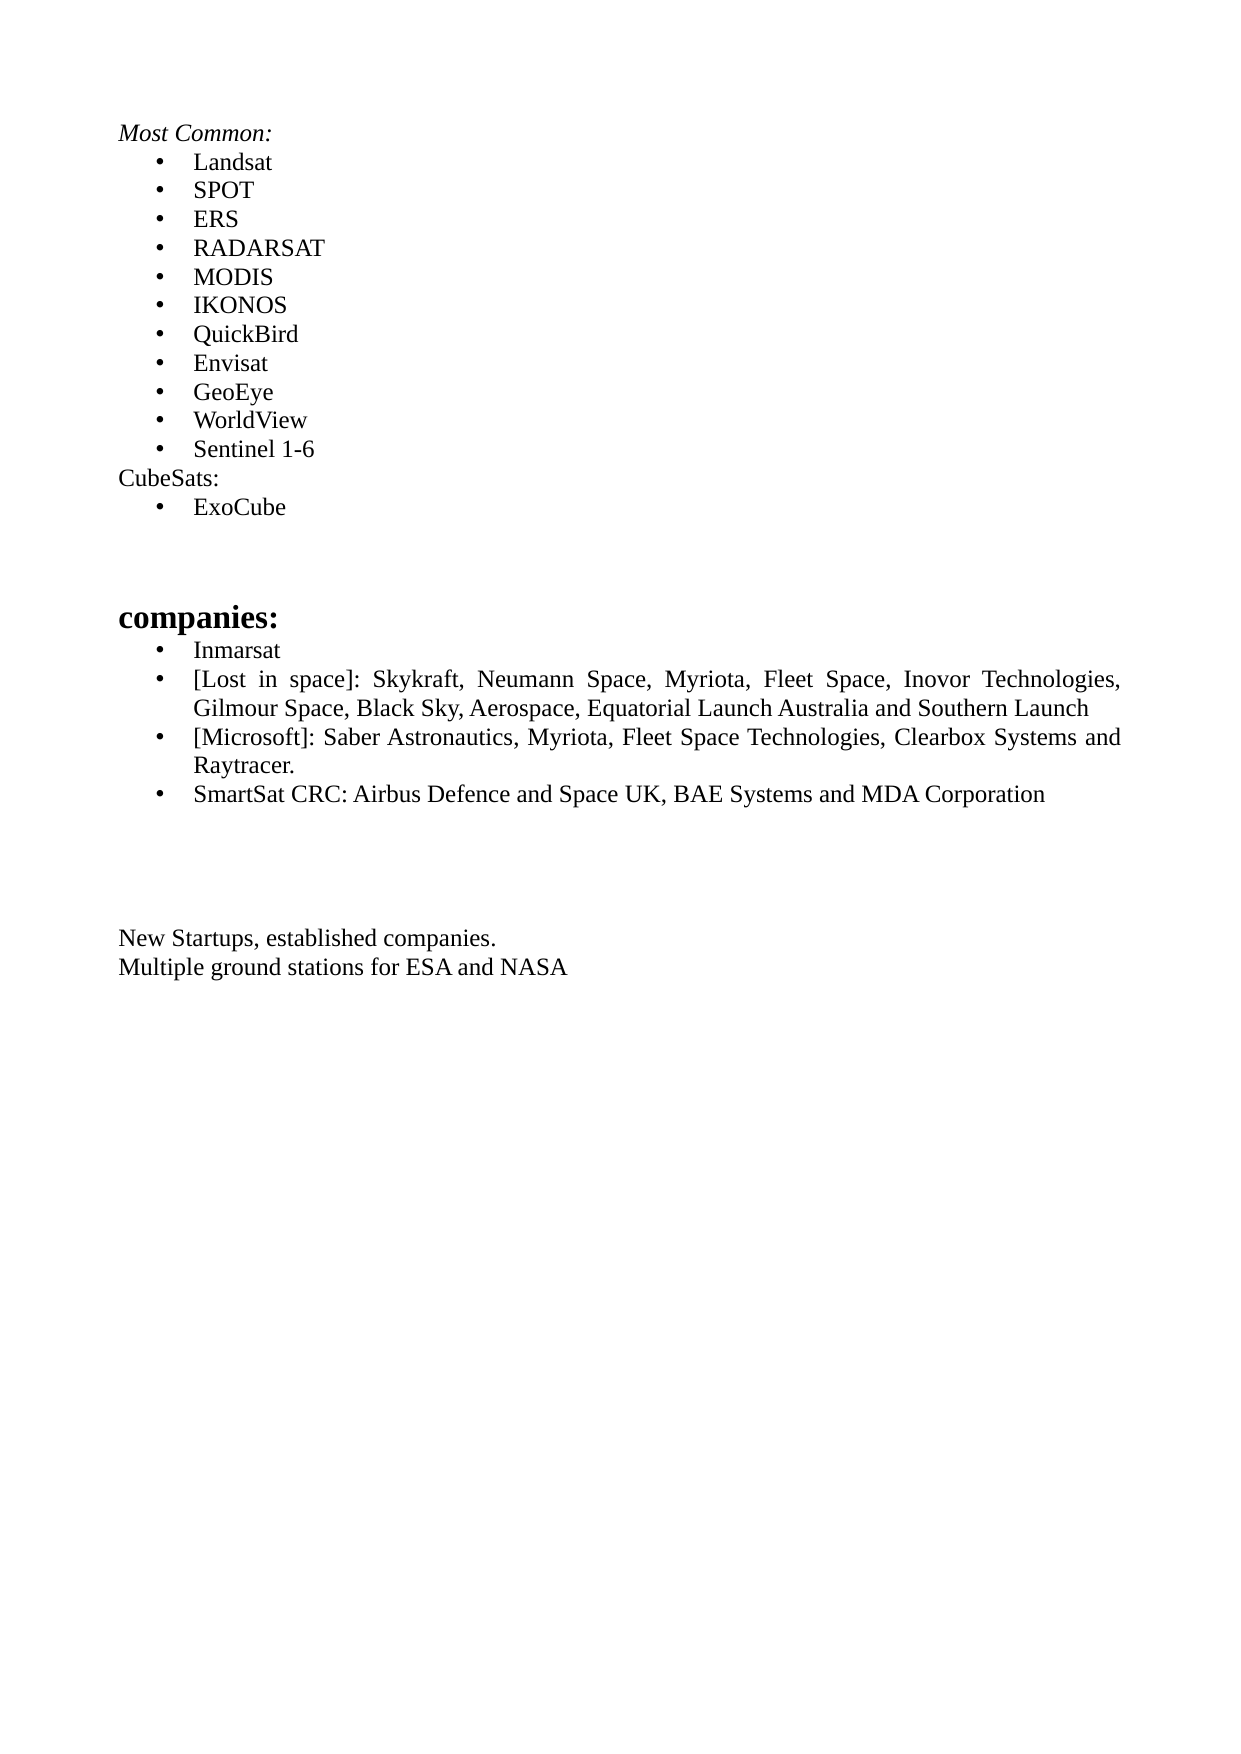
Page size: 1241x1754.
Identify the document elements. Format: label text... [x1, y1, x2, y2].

text Multiple ground stations for ESA and NASA [118, 952, 1122, 981]
list SPOT [156, 176, 1122, 204]
text CubeSats: [118, 463, 1122, 492]
list [Microsoft]: Saber Astronautics, Myriota, Fleet Space Technologies, Clearbox Systems and Raytracer. [156, 722, 1122, 779]
list Envisat [156, 348, 1122, 377]
list WorldView [156, 406, 1122, 434]
text Most Common: [118, 118, 1122, 147]
list Sentinel 1-6 [156, 434, 1122, 463]
list Inmarsat [156, 636, 1122, 664]
list MODIS [156, 262, 1122, 291]
text companies: [118, 597, 1122, 636]
list QuickBird [156, 319, 1122, 348]
list SmartSat CRC: Airbus Defence and Space UK, BAE Systems and MDA Corporation [156, 779, 1122, 808]
list ExoCube [156, 492, 1122, 521]
list RADARSAT [156, 233, 1122, 262]
list ERS [156, 204, 1122, 233]
list Landsat [156, 147, 1122, 176]
text New Startups, established companies. [118, 923, 1122, 952]
list GeoEye [156, 377, 1122, 406]
list IKONOS [156, 291, 1122, 319]
list [Lost in space]: Skykraft, Neumann Space, Myriota, Fleet Space, Inovor Technologies, Gilmour Space, Black Sky, Aerospace, Equatorial Launch Australia and Southern Launch [156, 664, 1122, 722]
